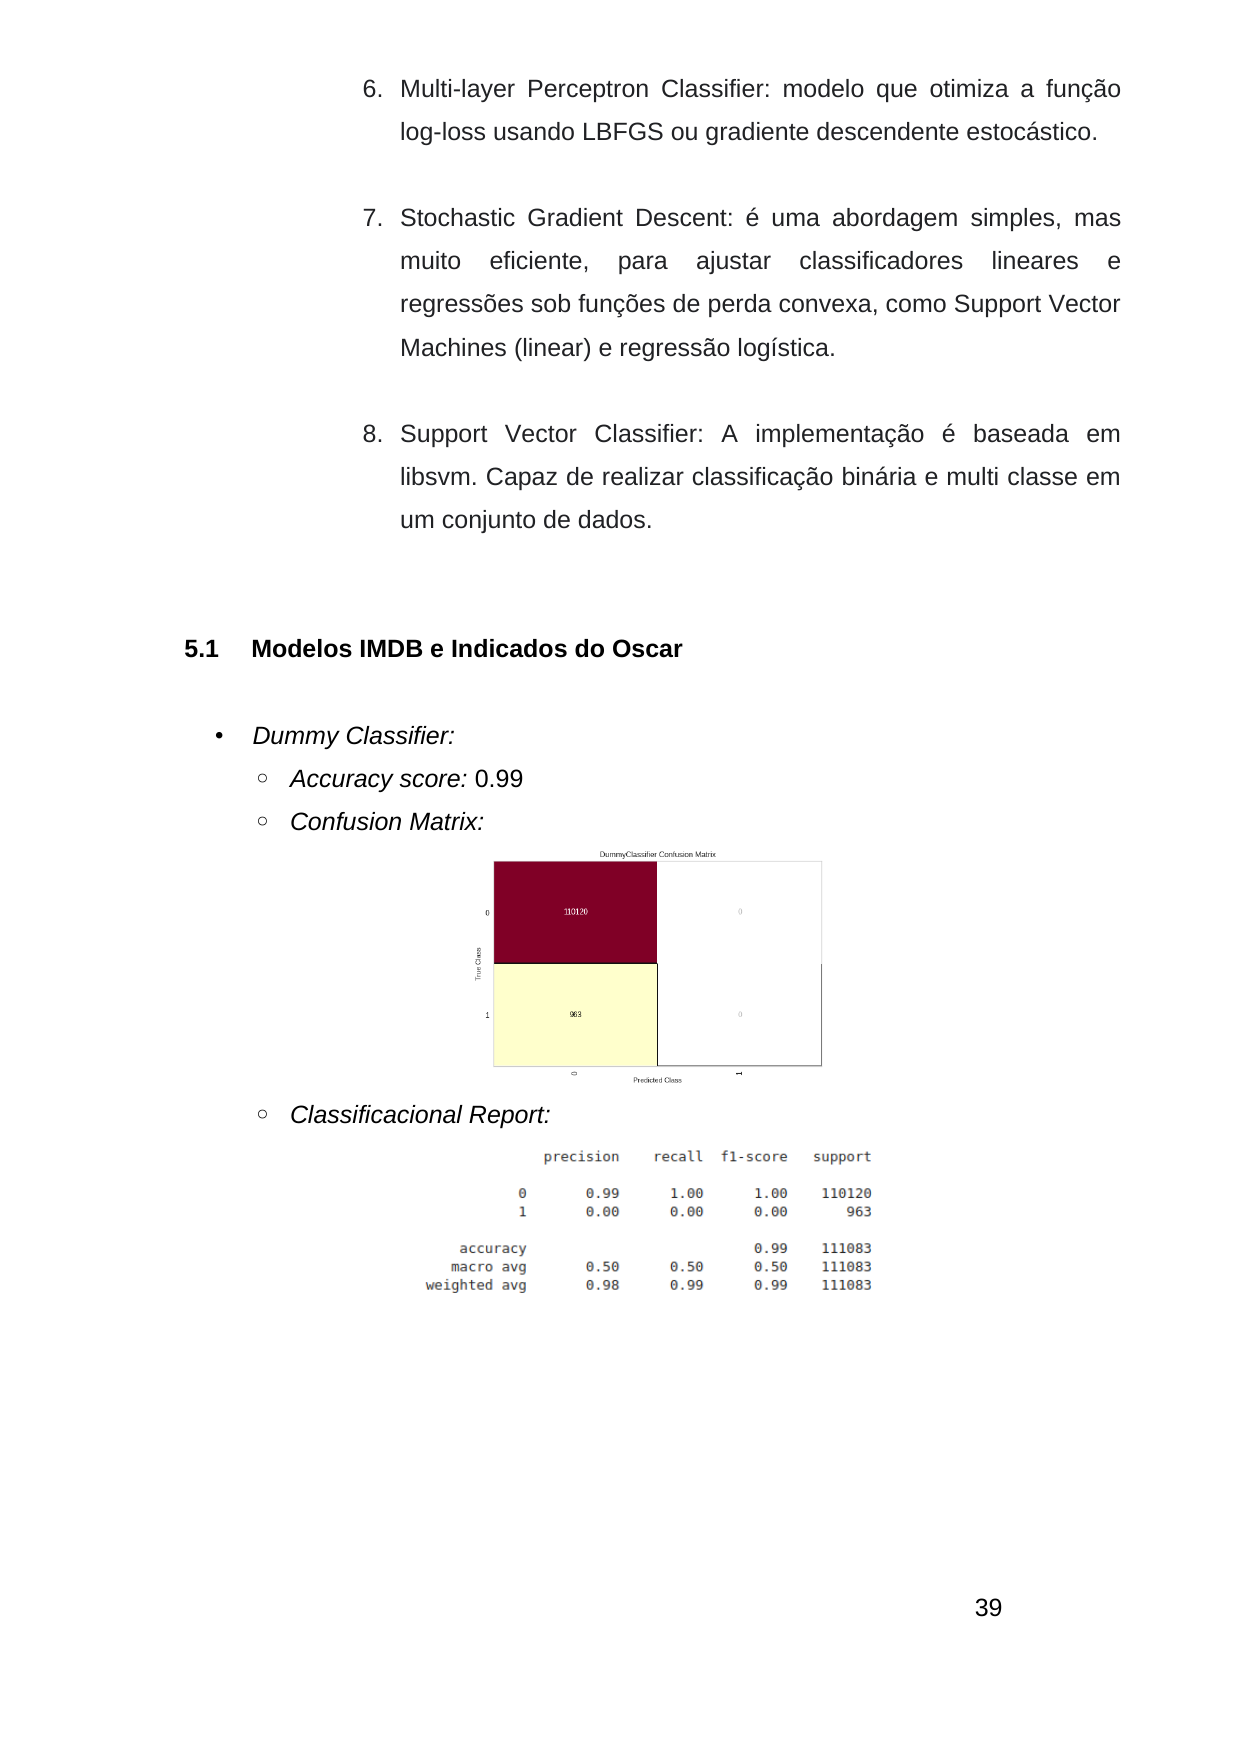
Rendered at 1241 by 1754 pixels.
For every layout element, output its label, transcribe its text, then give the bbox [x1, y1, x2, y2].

list Dummy Classifier: [215, 721, 1122, 749]
list Classificacional Report: [252, 850, 1122, 1129]
list Accuracy score: 0.99 [252, 764, 1122, 793]
picture [413, 1143, 886, 1307]
picture [472, 850, 827, 1086]
list Confusion Matrix: [252, 807, 1122, 836]
list Stochastic Gradient Descent: é uma abordagem simples, mas muito eficiente, para ajustar classificadores lineares e regressões sob funções de perda convexa, como Support Vector Machines (linear) e regressão logística. [362, 203, 1122, 361]
list Multi-layer Perceptron Classifier: modelo que otimiza a função log-loss usando LBFGS ou gradiente descendente estocástico. [362, 74, 1122, 146]
list Support Vector Classifier: A implementação é baseada em libsvm. Capaz de realizar classificação binária e multi classe em um conjunto de dados. [362, 419, 1122, 534]
subtitle Modelos IMDB e Indicados do Oscar [177, 634, 1122, 663]
